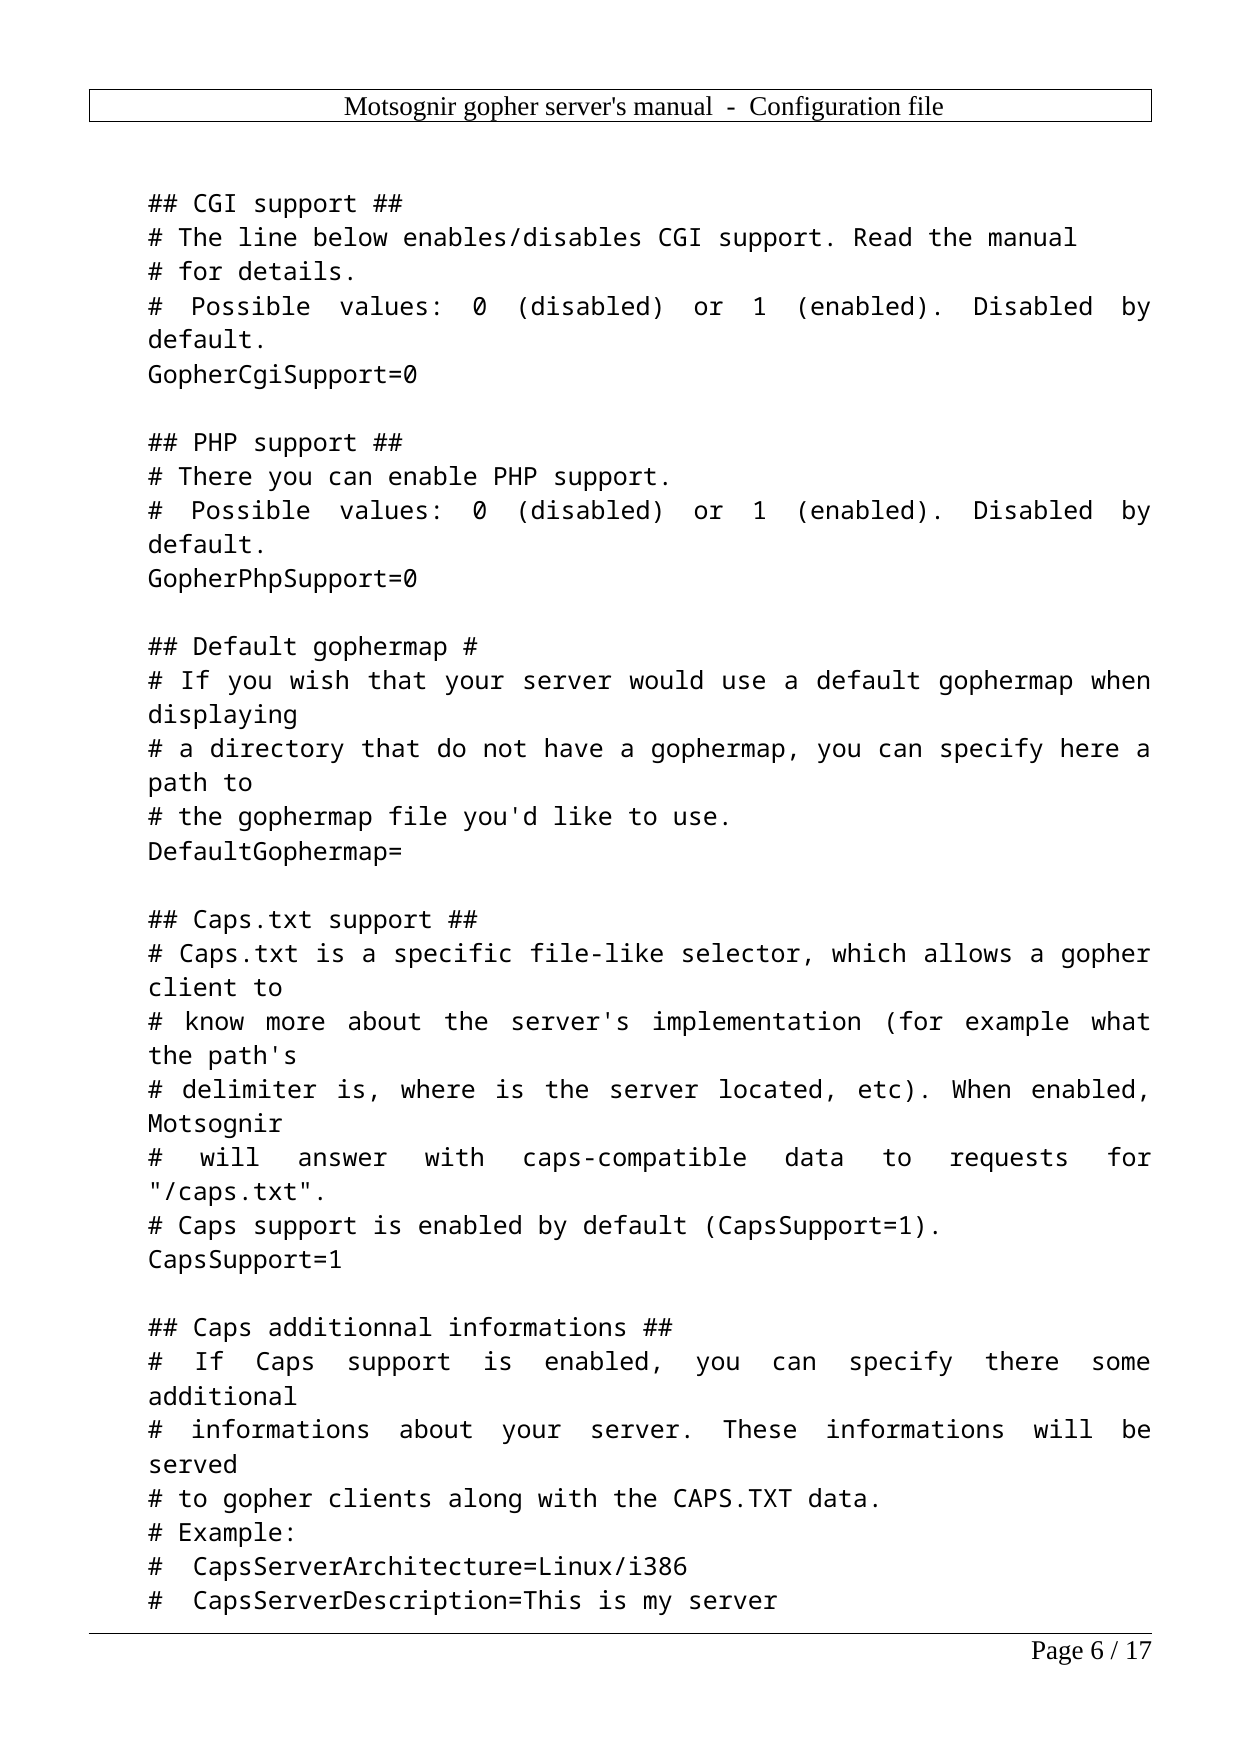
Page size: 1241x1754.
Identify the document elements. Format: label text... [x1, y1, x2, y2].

text ## PHP support ## [148, 424, 1152, 458]
text # CapsServerArchitecture=Linux/i386 [148, 1548, 1152, 1582]
text ## Caps additionnal informations ## [148, 1310, 1152, 1344]
text ## Caps.txt support ## [148, 901, 1152, 935]
text # to gopher clients along with the CAPS.TXT data. [148, 1480, 1152, 1514]
text # Example: [148, 1514, 1152, 1548]
text # for details. [148, 254, 1152, 288]
text DefaultGophermap= [148, 833, 1152, 867]
text # CapsServerDescription=This is my server [148, 1582, 1152, 1617]
text # Caps.txt is a specific file-like selector, which allows a gopher client to [148, 935, 1152, 1003]
text GopherPhpSupport=0 [148, 561, 1152, 595]
text # Caps support is enabled by default (CapsSupport=1). [148, 1208, 1152, 1242]
text # will answer with caps-compatible data to requests for "/caps.txt". [148, 1140, 1152, 1208]
text ## Default gophermap # [148, 629, 1152, 663]
text # the gophermap file you'd like to use. [148, 799, 1152, 833]
text # The line below enables/disables CGI support. Read the manual [148, 220, 1152, 254]
text # There you can enable PHP support. [148, 458, 1152, 492]
text # informations about your server. These informations will be served [148, 1412, 1152, 1480]
text GopherCgiSupport=0 [148, 356, 1152, 390]
text CapsSupport=1 [148, 1242, 1152, 1276]
text # If Caps support is enabled, you can specify there some additional [148, 1344, 1152, 1412]
text # Possible values: 0 (disabled) or 1 (enabled). Disabled by default. [148, 288, 1152, 356]
text # If you wish that your server would use a default gophermap when displaying [148, 663, 1152, 731]
text ## CGI support ## [148, 186, 1152, 220]
text # Possible values: 0 (disabled) or 1 (enabled). Disabled by default. [148, 492, 1152, 561]
text # know more about the server's implementation (for example what the path's [148, 1003, 1152, 1072]
text # delimiter is, where is the server located, etc). When enabled, Motsognir [148, 1072, 1152, 1140]
text # a directory that do not have a gophermap, you can specify here a path to [148, 731, 1152, 799]
